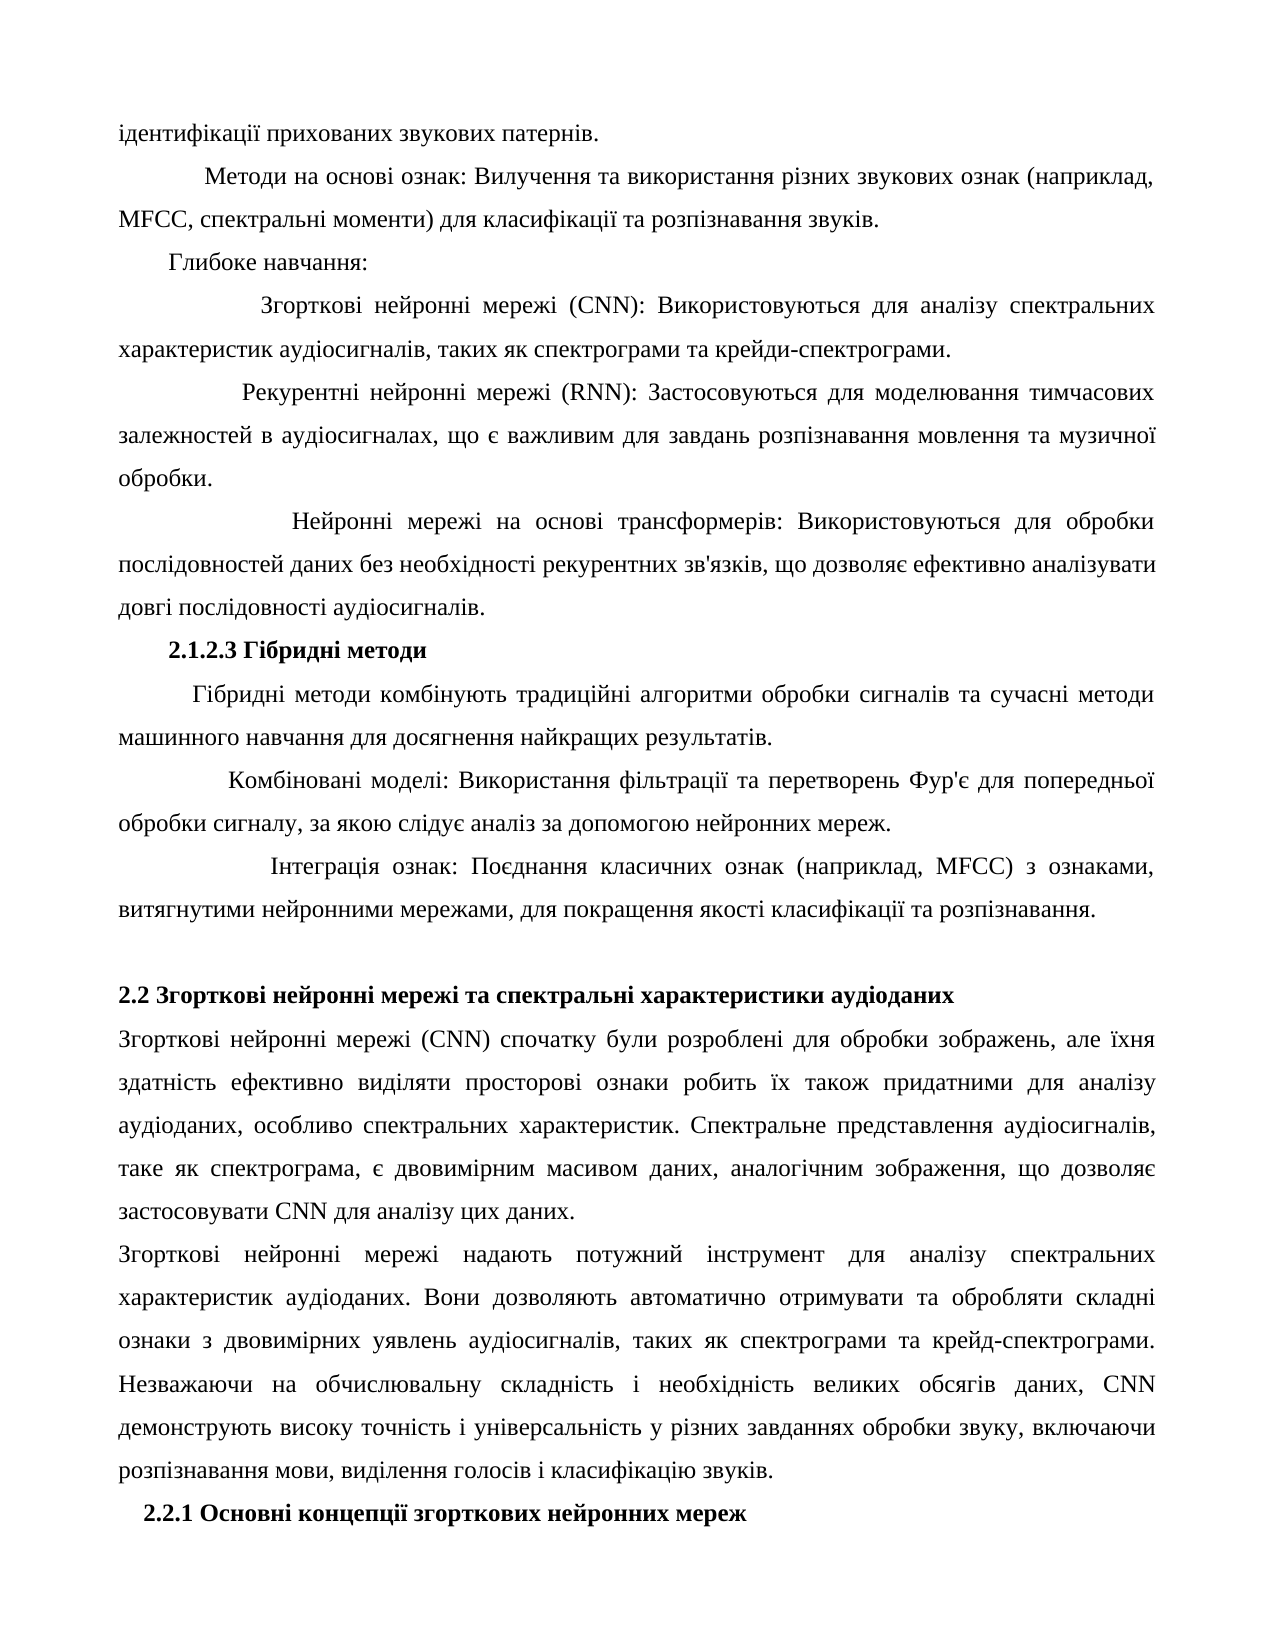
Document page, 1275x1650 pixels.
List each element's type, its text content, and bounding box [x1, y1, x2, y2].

text Згорткові нейронні мережі надають потужний інструмент для аналізу спектральних характеристик аудіоданих. Вони дозволяють автоматично отримувати та обробляти складні ознаки з двовимірних уявлень аудіосигналів, таких як спектрограми та крейд-спектрограми. Незважаючи на обчислювальну складність і необхідність великих обсягів даних, CNN демонструють високу точність і універсальність у різних завданнях обробки звуку, включаючи розпізнавання мови, виділення голосів і класифікацію звуків. [118, 1239, 1157, 1484]
text Рекурентні нейронні мережі (RNN): Застосовуються для моделювання тимчасових залежностей в аудіосигналах, що є важливим для завдань розпізнавання мовлення та музичної обробки. [118, 377, 1157, 492]
text Згорткові нейронні мережі (CNN): Використовуються для аналізу спектральних характеристик аудіосигналів, таких як спектрограми та крейди-спектрограми. [118, 291, 1157, 362]
text 2.2 Згорткові нейронні мережі та спектральні характеристики аудіоданих [118, 981, 1157, 1009]
text 2.1.2.3 Гібридні методи [118, 636, 1157, 664]
text Згорткові нейронні мережі (CNN) спочатку були розроблені для обробки зображень, але їхня здатність ефективно виділяти просторові ознаки робить їх також придатними для аналізу аудіоданих, особливо спектральних характеристик. Спектральне представлення аудіосигналів, таке як спектрограма, є двовимірним масивом даних, аналогічним зображення, що дозволяє застосовувати CNN для аналізу цих даних. [118, 1024, 1157, 1225]
text 2.2.1 Основні концепції згорткових нейронних мереж [118, 1498, 1157, 1527]
text Комбіновані моделі: Використання фільтрації та перетворень Фур'є для попередньої обробки сигналу, за якою слідує аналіз за допомогою нейронних мереж. [118, 765, 1157, 837]
text Глибоке навчання: [118, 247, 1157, 276]
text Гібридні методи комбінують традиційні алгоритми обробки сигналів та сучасні методи машинного навчання для досягнення найкращих результатів. [118, 679, 1157, 751]
text ідентифікації прихованих звукових патернів. [118, 118, 1157, 147]
text Нейронні мережі на основі трансформерів: Використовуються для обробки послідовностей даних без необхідності рекурентних зв'язків, що дозволяє ефективно аналізувати довгі послідовності аудіосигналів. [118, 506, 1157, 621]
text Інтеграція ознак: Поєднання класичних ознак (наприклад, MFCC) з ознаками, витягнутими нейронними мережами, для покращення якості класифікації та розпізнавання. [118, 851, 1157, 923]
text Методи на основі ознак: Вилучення та використання різних звукових ознак (наприклад, MFCC, спектральні моменти) для класифікації та розпізнавання звуків. [118, 161, 1157, 233]
